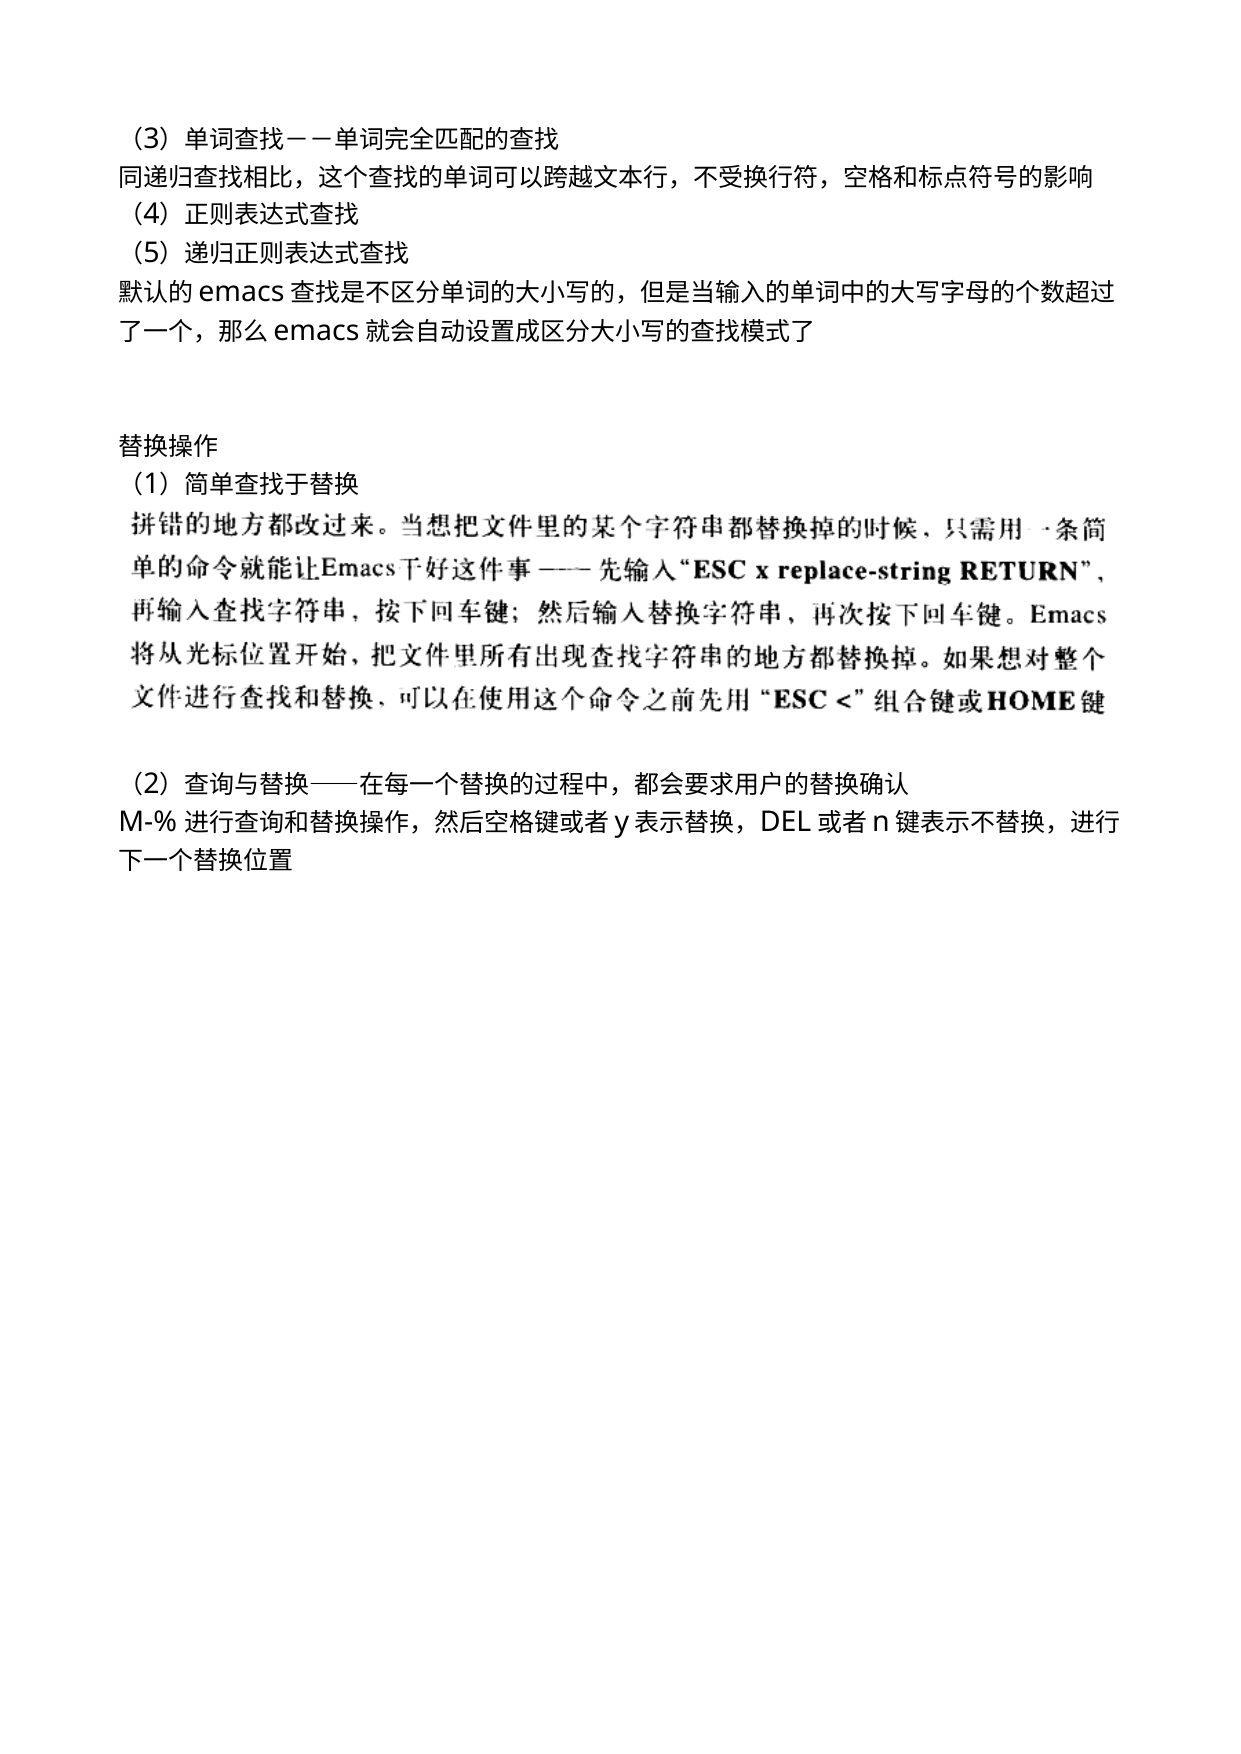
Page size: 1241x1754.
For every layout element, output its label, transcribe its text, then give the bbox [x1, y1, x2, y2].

picture [118, 501, 1123, 724]
text （3）单词查找－－单词完全匹配的查找 [118, 118, 1122, 157]
text 替换操作 [118, 426, 1122, 463]
text M-% 进行查询和替换操作，然后空格键或者y表示替换，DEL或者n键表示不替换，进行下一个替换位置 [118, 801, 1122, 876]
text （5）递归正则表达式查找 [118, 232, 1122, 271]
text （4）正则表达式查找 [118, 193, 1122, 232]
text 同递归查找相比，这个查找的单词可以跨越文本行，不受换行符，空格和标点符号的影响 [118, 157, 1122, 193]
text 默认的emacs查找是不区分单词的大小写的，但是当输入的单词中的大写字母的个数超过了一个，那么emacs就会自动设置成区分大小写的查找模式了 [118, 271, 1122, 349]
text （2）查询与替换——在每一个替换的过程中，都会要求用户的替换确认 [118, 762, 1122, 801]
text （1）简单查找于替换 [118, 463, 1122, 501]
